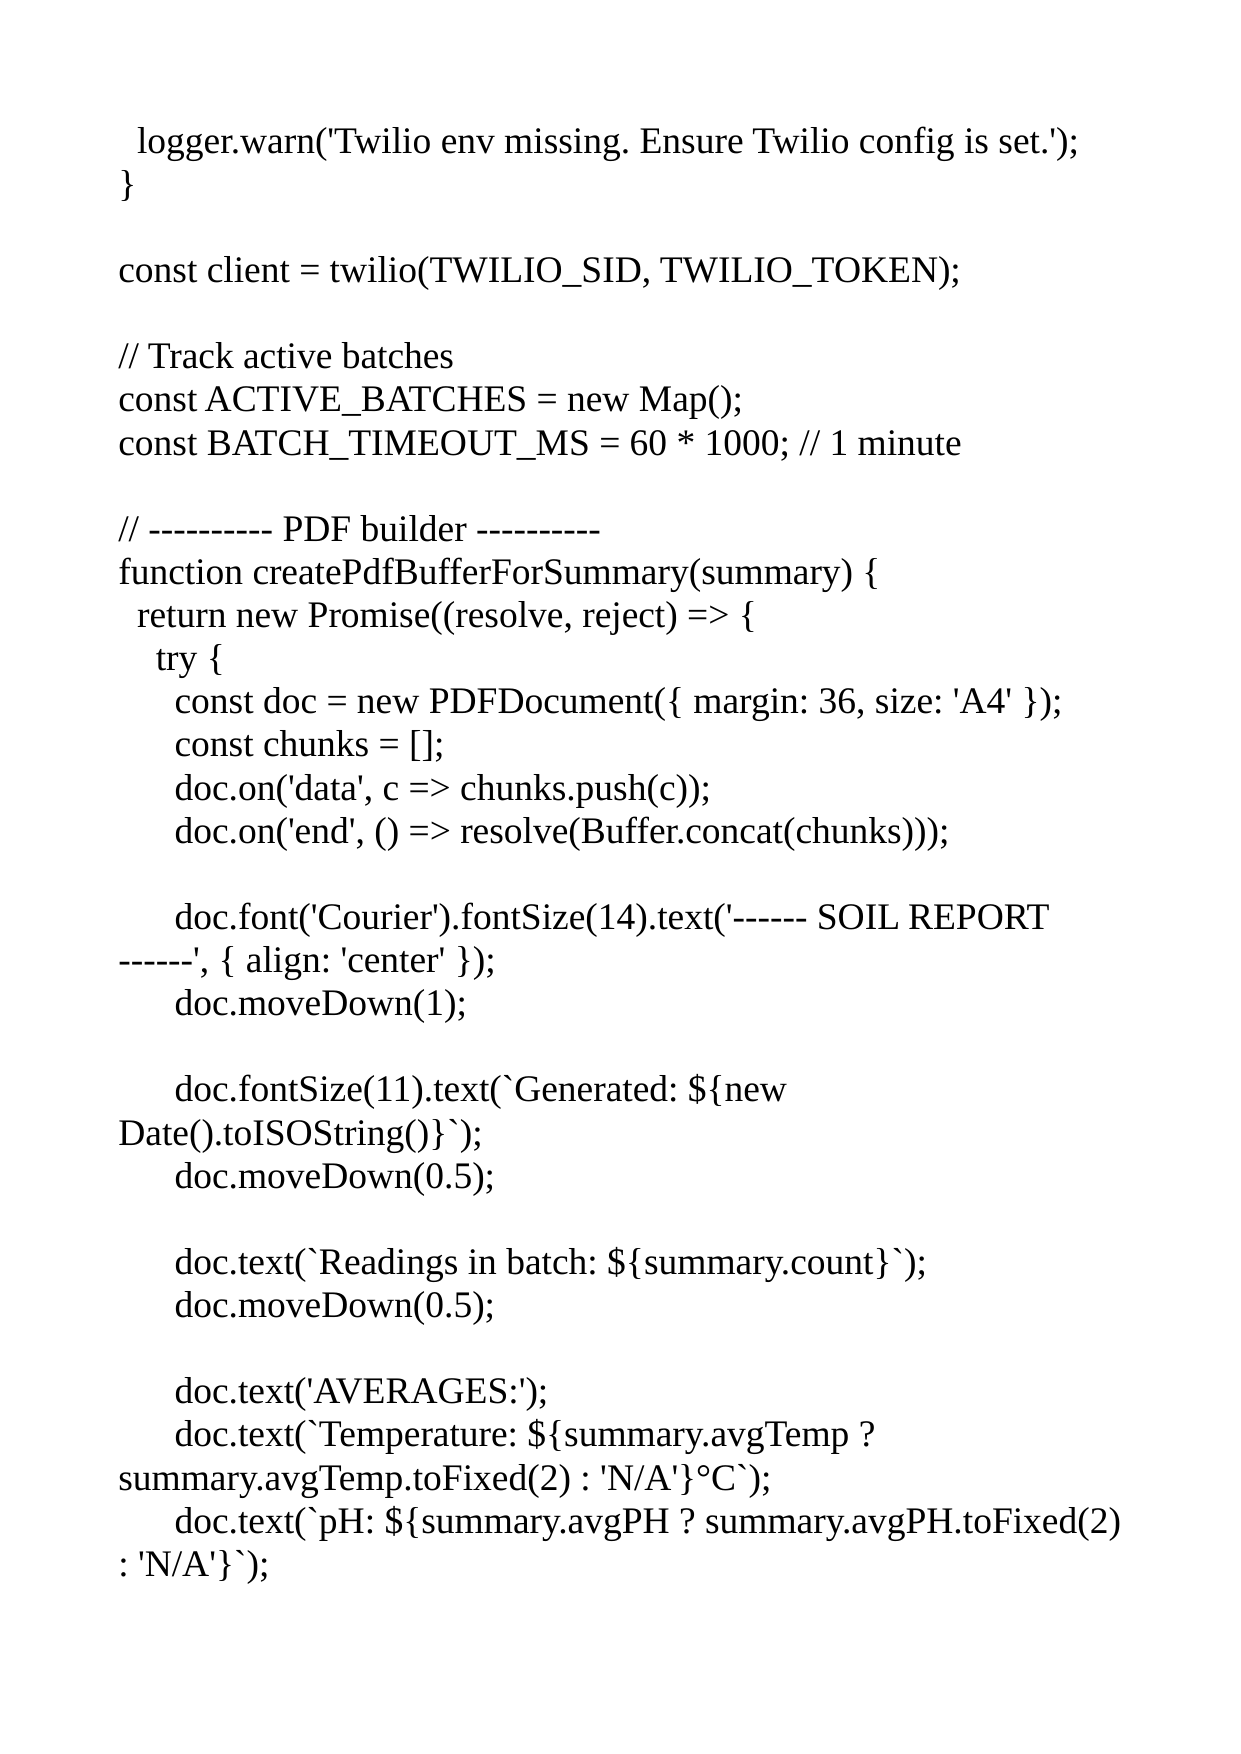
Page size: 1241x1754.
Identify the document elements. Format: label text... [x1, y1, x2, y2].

text // ---------- PDF builder ---------- [118, 506, 1122, 549]
text doc.text('AVERAGES:'); [118, 1369, 1122, 1412]
text try { [118, 636, 1122, 679]
text const doc = new PDFDocument({ margin: 36, size: 'A4' }); [118, 679, 1122, 722]
text logger.warn('Twilio env missing. Ensure Twilio config is set.'); [118, 118, 1122, 161]
text doc.on('end', () => resolve(Buffer.concat(chunks))); [118, 808, 1122, 851]
text } [118, 161, 1122, 204]
text doc.text(`pH: ${summary.avgPH ? summary.avgPH.toFixed(2) : 'N/A'}`); [118, 1498, 1122, 1584]
text doc.text(`Temperature: ${summary.avgTemp ? summary.avgTemp.toFixed(2) : 'N/A'}°C`); [118, 1412, 1122, 1498]
text doc.text(`Readings in batch: ${summary.count}`); [118, 1239, 1122, 1282]
text const chunks = []; [118, 722, 1122, 765]
text // Track active batches [118, 334, 1122, 377]
text const ACTIVE_BATCHES = new Map(); [118, 377, 1122, 420]
text doc.moveDown(0.5); [118, 1153, 1122, 1196]
text const BATCH_TIMEOUT_MS = 60 * 1000; // 1 minute [118, 420, 1122, 463]
text doc.on('data', c => chunks.push(c)); [118, 765, 1122, 808]
text doc.fontSize(11).text(`Generated: ${new Date().toISOString()}`); [118, 1067, 1122, 1153]
text doc.font('Courier').fontSize(14).text('------ SOIL REPORT ------', { align: 'center' }); [118, 894, 1122, 981]
text doc.moveDown(0.5); [118, 1282, 1122, 1326]
text return new Promise((resolve, reject) => { [118, 592, 1122, 636]
text const client = twilio(TWILIO_SID, TWILIO_TOKEN); [118, 247, 1122, 291]
text function createPdfBufferForSummary(summary) { [118, 549, 1122, 592]
text doc.moveDown(1); [118, 981, 1122, 1024]
